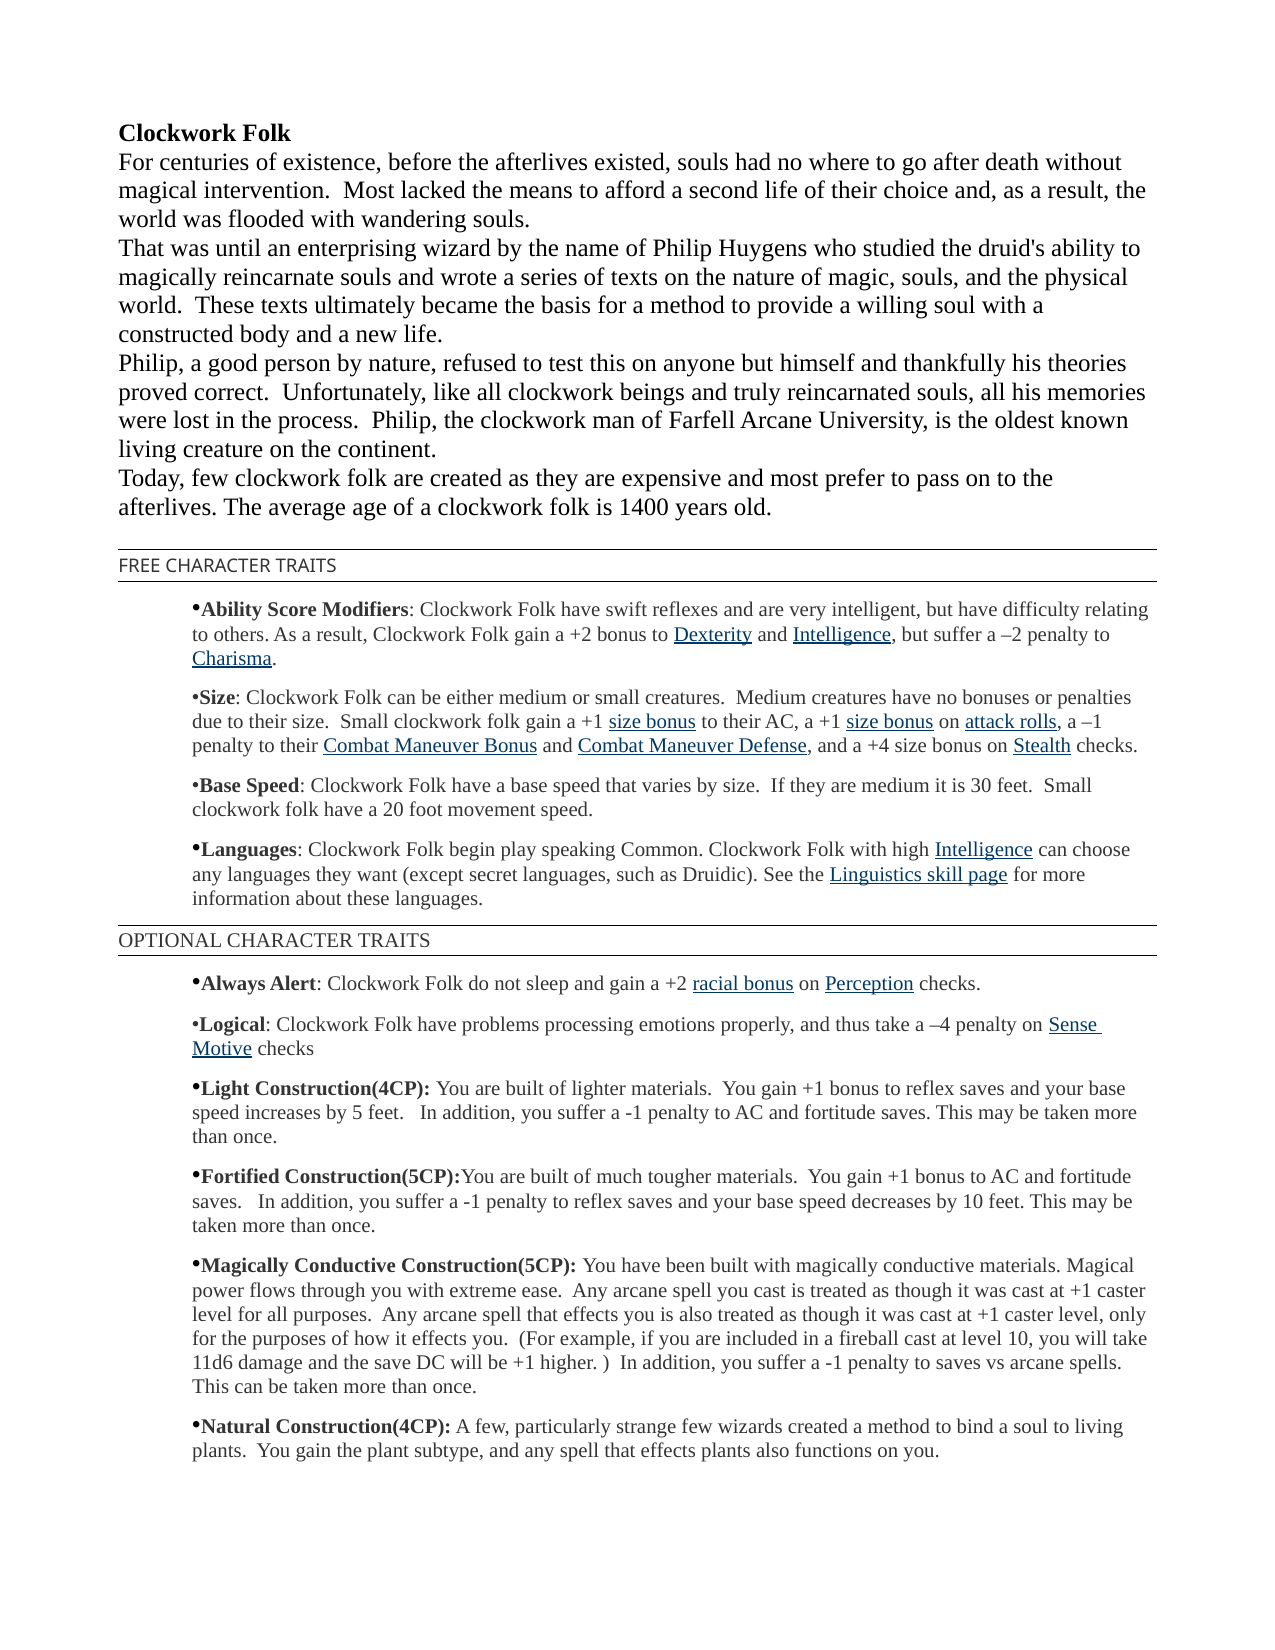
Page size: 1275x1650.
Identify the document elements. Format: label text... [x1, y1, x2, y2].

list Languages: Clockwork Folk begin play speaking Common. Clockwork Folk with high Intelligence can choose any languages they want (except secret languages, such as Druidic). See the Linguistics skill page for more information about these languages. [118, 837, 1157, 910]
list Size: Clockwork Folk can be either medium or small creatures. Medium creatures have no bonuses or penalties due to their size. Small clockwork folk gain a +1 size bonus to their AC, a +1 size bonus on attack rolls, a –1 penalty to their Combat Maneuver Bonus and Combat Maneuver Defense, and a +4 size bonus on Stealth checks. [118, 685, 1157, 757]
list Ability Score Modifiers: Clockwork Folk have swift reflexes and are very intelligent, but have difficulty relating to others. As a result, Clockwork Folk gain a +2 bonus to Dexterity and Intelligence, but suffer a –2 penalty to Charisma. [118, 597, 1157, 669]
text Today, few clockwork folk are created as they are expensive and most prefer to pass on to the afterlives. The average age of a clockwork folk is 1400 years old. [118, 463, 1157, 521]
text For centuries of existence, before the afterlives existed, souls had no where to go after death without magical intervention. Most lacked the means to afford a second life of their choice and, as a result, the world was flooded with wandering souls. [118, 147, 1157, 233]
list Magically Conductive Construction(5CP): You have been built with magically conductive materials. Magical power flows through you with extreme ease. Any arcane spell you cast is treated as though it was cast at +1 caster level for all purposes. Any arcane spell that effects you is also treated as though it was cast at +1 caster level, only for the purposes of how it effects you. (For example, if you are included in a fireball cast at level 10, you will take 11d6 damage and the save DC will be +1 higher. ) In addition, you suffer a -1 penalty to saves vs arcane spells. This can be taken more than once. [118, 1253, 1157, 1398]
text Clockwork Folk [118, 118, 1157, 147]
list Logical: Clockwork Folk have problems processing emotions properly, and thus take a –4 penalty on Sense Motive checks [118, 1012, 1157, 1060]
text That was until an enterprising wizard by the name of Philip Huygens who studied the druid's ability to magically reincarnate souls and wrote a series of texts on the nature of magic, souls, and the physical world. These texts ultimately became the basis for a method to provide a willing soul with a constructed body and a new life. [118, 233, 1157, 348]
list Light Construction(4CP): You are built of lighter materials. You gain +1 bonus to reflex saves and your base speed increases by 5 feet. In addition, you suffer a -1 penalty to AC and fortitude saves. This may be taken more than once. [118, 1075, 1157, 1148]
list Always Alert: Clockwork Folk do not sleep and gain a +2 racial bonus on Perception checks. [118, 971, 1157, 996]
text FREE CHARACTER TRAITS [118, 550, 1157, 581]
text Philip, a good person by nature, refused to test this on anyone but himself and thankfully his theories proved correct. Unfortunately, like all clockwork beings and truly reincarnated souls, all his memories were lost in the process. Philip, the clockwork man of Farfell Arcane University, is the oldest known living creature on the continent. [118, 348, 1157, 463]
list Fortified Construction(5CP):You are built of much tougher materials. You gain +1 bonus to AC and fortitude saves. In addition, you suffer a -1 penalty to reflex saves and your base speed decreases by 10 feet. This may be taken more than once. [118, 1164, 1157, 1237]
list Base Speed: Clockwork Folk have a base speed that varies by size. If they are medium it is 30 feet. Small clockwork folk have a 20 foot movement speed. [118, 773, 1157, 821]
list Natural Construction(4CP): A few, particularly strange few wizards created a method to bind a soul to living plants. You gain the plant subtype, and any spell that effects plants also functions on you. [118, 1413, 1157, 1462]
text OPTIONAL CHARACTER TRAITS [118, 926, 1157, 955]
